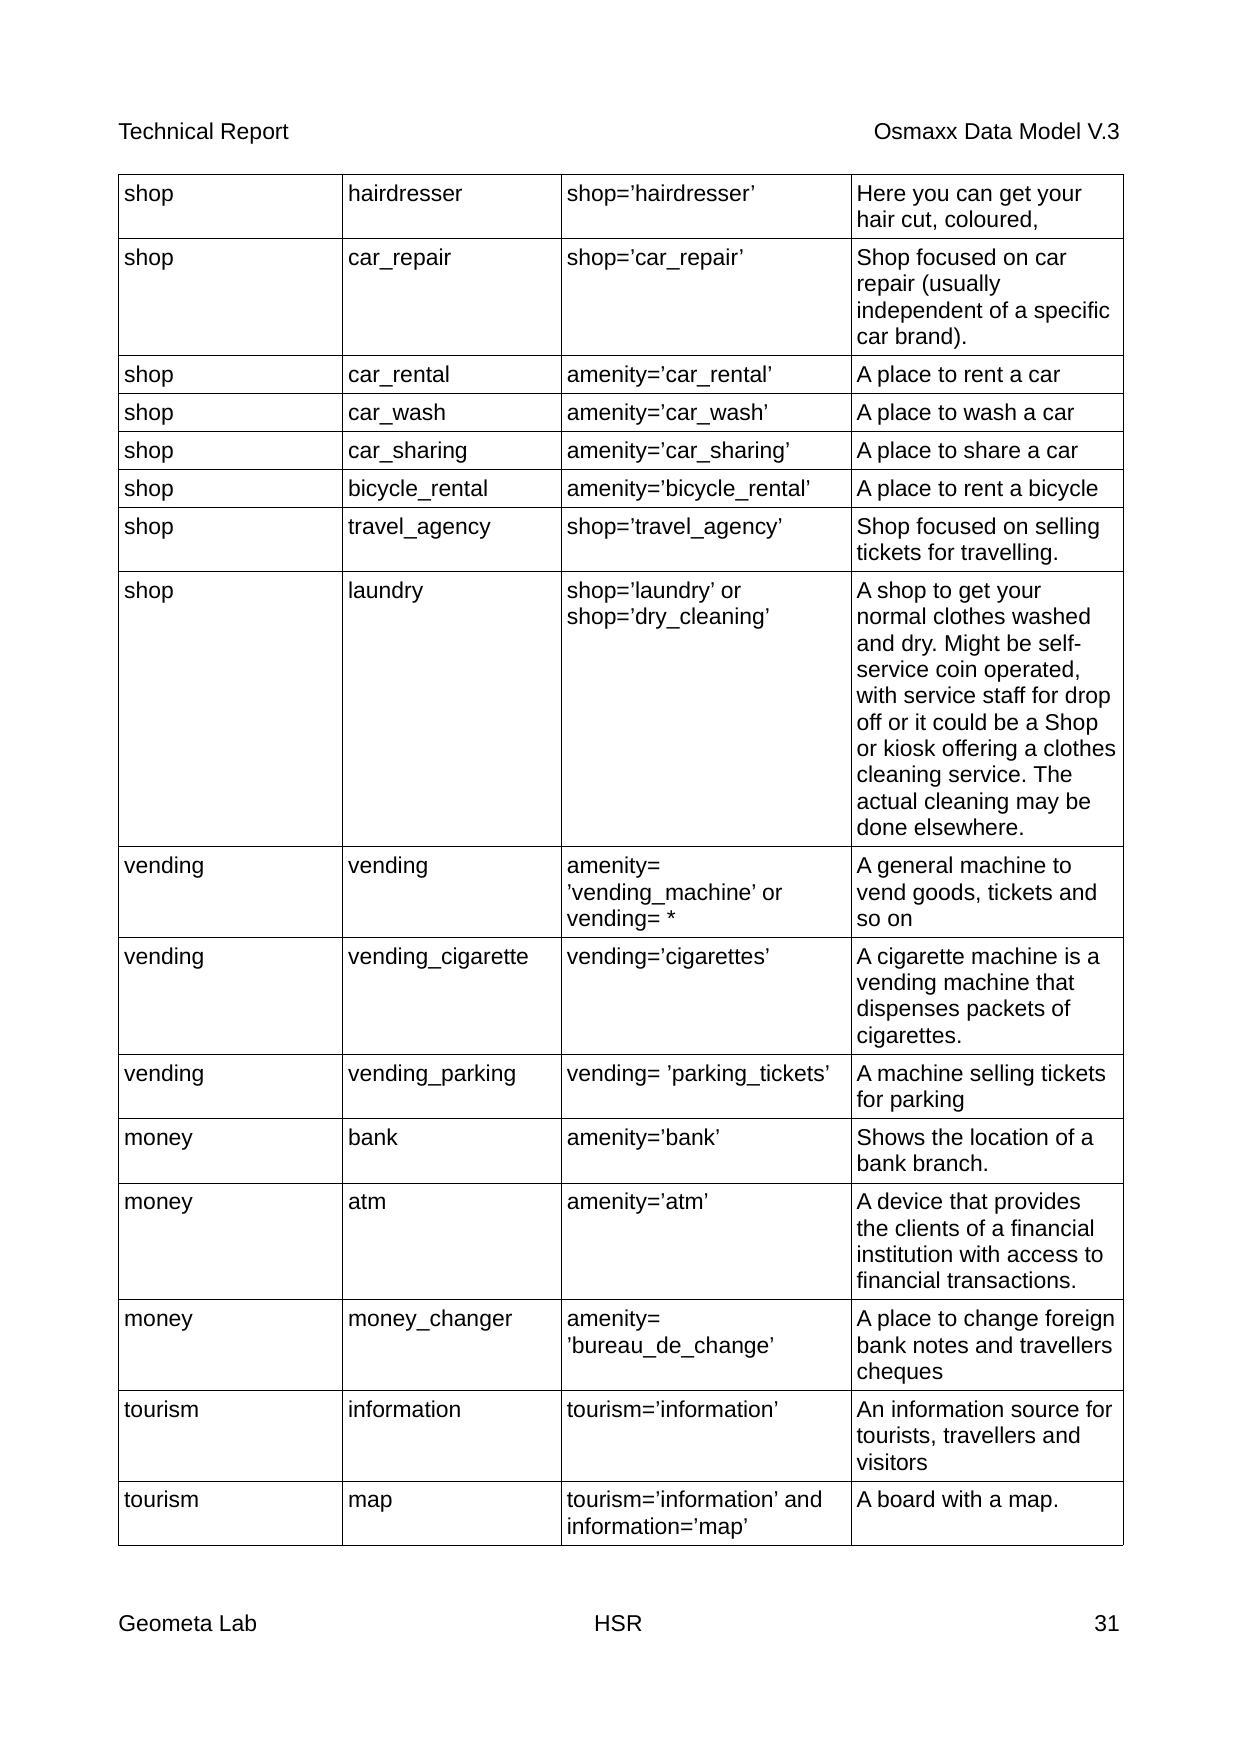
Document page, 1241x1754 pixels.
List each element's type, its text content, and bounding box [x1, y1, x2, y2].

table_cell shop=’travel_agency’ [562, 508, 851, 571]
table_cell shop [119, 470, 342, 507]
table_cell Shop focused on car repair (usually independent of a specific car brand). [852, 239, 1123, 355]
table_cell car_wash [343, 394, 561, 431]
table_cell vending= ’parking_tickets’ [562, 1055, 851, 1118]
table_cell A cigarette machine is a vending machine that dispenses packets of cigarettes. [852, 938, 1123, 1054]
table_cell shop [119, 508, 342, 571]
table_cell map [343, 1482, 561, 1545]
table_cell shop=’laundry’ or shop=’dry_cleaning’ [562, 572, 851, 846]
table_cell amenity= ’vending_machine’ or vending= * [562, 847, 851, 937]
table_cell car_repair [343, 239, 561, 355]
table_cell car_rental [343, 356, 561, 393]
table_cell A device that provides the clients of a financial institution with access to financial transactions. [852, 1184, 1123, 1299]
table_cell shop [119, 239, 342, 355]
table_cell atm [343, 1184, 561, 1299]
table_cell A place to wash a car [852, 394, 1123, 431]
table_cell bicycle_rental [343, 470, 561, 507]
table_cell Shop focused on selling tickets for travelling. [852, 508, 1123, 571]
table_cell shop=’car_repair’ [562, 239, 851, 355]
table_cell A place to rent a car [852, 356, 1123, 393]
table_cell tourism [119, 1391, 342, 1481]
table_cell vending_parking [343, 1055, 561, 1118]
table_cell money [119, 1184, 342, 1299]
table_cell amenity=’bicycle_rental’ [562, 470, 851, 507]
table_cell shop [119, 394, 342, 431]
table_cell amenity=’bank’ [562, 1119, 851, 1182]
table_cell amenity=’car_rental’ [562, 356, 851, 393]
table_cell A place to change foreign bank notes and travellers cheques [852, 1300, 1123, 1390]
table_cell bank [343, 1119, 561, 1182]
table_cell tourism=’information’ and information=’map’ [562, 1482, 851, 1545]
table_cell amenity=’car_sharing’ [562, 432, 851, 469]
table_cell shop [119, 175, 342, 238]
table_cell vending [119, 847, 342, 937]
table_cell A machine selling tickets for parking [852, 1055, 1123, 1118]
table_cell vending [119, 938, 342, 1054]
table_cell vending [343, 847, 561, 937]
table_cell Shows the location of a bank branch. [852, 1119, 1123, 1182]
table_cell shop [119, 572, 342, 846]
table_cell A board with a map. [852, 1482, 1123, 1545]
table_cell Here you can get your hair cut, coloured, [852, 175, 1123, 238]
table_cell amenity=’atm’ [562, 1184, 851, 1299]
table_cell shop [119, 356, 342, 393]
table_cell tourism=’information’ [562, 1391, 851, 1481]
table_cell An information source for tourists, travellers and visitors [852, 1391, 1123, 1481]
table_cell information [343, 1391, 561, 1481]
table_cell car_sharing [343, 432, 561, 469]
table_cell vending_cigarette [343, 938, 561, 1054]
table_cell laundry [343, 572, 561, 846]
table_cell vending=’cigarettes’ [562, 938, 851, 1054]
table_cell money [119, 1119, 342, 1182]
table_cell shop [119, 432, 342, 469]
table_cell shop=’hairdresser’ [562, 175, 851, 238]
table_cell hairdresser [343, 175, 561, 238]
table_cell money [119, 1300, 342, 1390]
table_cell A place to rent a bicycle [852, 470, 1123, 507]
table_cell A place to share a car [852, 432, 1123, 469]
table_cell amenity=’car_wash’ [562, 394, 851, 431]
table_cell A shop to get your normal clothes washed and dry. Might be self-service coin operated, with service staff for drop off or it could be a Shop or kiosk offering a clothes cleaning service. The actual cleaning may be done elsewhere. [852, 572, 1123, 846]
table_cell vending [119, 1055, 342, 1118]
table_cell A general machine to vend goods, tickets and so on [852, 847, 1123, 937]
table_cell tourism [119, 1482, 342, 1545]
table_cell travel_agency [343, 508, 561, 571]
table_cell amenity= ’bureau_de_change’ [562, 1300, 851, 1390]
table_cell money_changer [343, 1300, 561, 1390]
